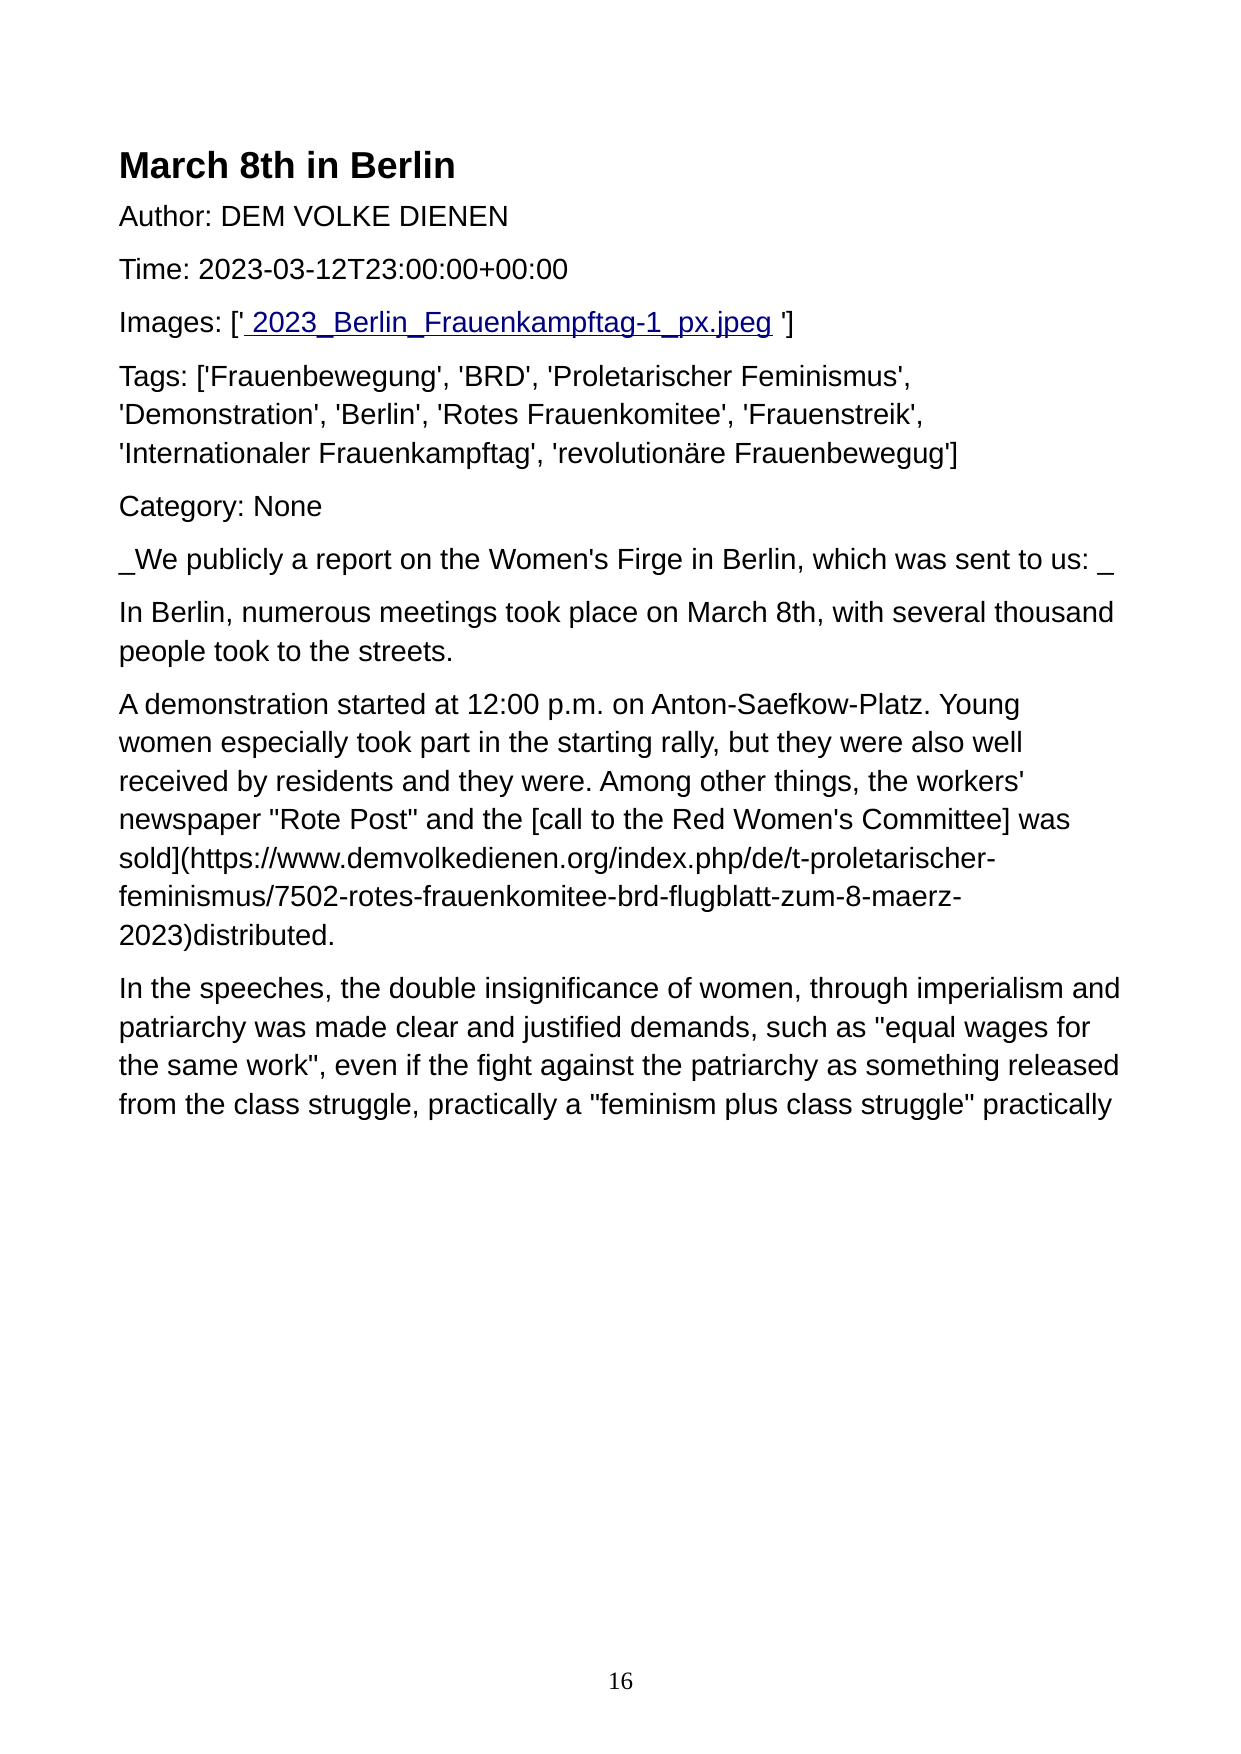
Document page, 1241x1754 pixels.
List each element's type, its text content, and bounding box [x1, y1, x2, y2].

text Images: [' 2023_Berlin_Frauenkampftag-1_px.jpeg '] [118, 305, 1122, 339]
text In the speeches, the double insignificance of women, through imperialism and patriarchy was made clear and justified demands, such as "equal wages for the same work", even if the fight against the patriarchy as something released from the class struggle, practically a "feminism plus class struggle" practically [118, 971, 1122, 1120]
text Time: 2023-03-12T23:00:00+00:00 [118, 252, 1122, 286]
text In Berlin, numerous meetings took place on March 8th, with several thousand people took to the streets. [118, 595, 1122, 667]
subtitle March 8th in Berlin [118, 143, 1122, 187]
text Category: None [118, 489, 1122, 522]
text A demonstration started at 12:00 p.m. on Anton-Saefkow-Platz. Young women especially took part in the starting rally, but they were also well received by residents and they were. Among other things, the workers' newspaper "Rote Post" and the [call to the Red Women's Committee] was sold](https://www.demvolkedienen.org/index.php/de/t-proletarischer-feminismus/7502-rotes-frauenkomitee-brd-flugblatt-zum-8-maerz-2023)distributed. [118, 687, 1122, 951]
text _We publicly a report on the Women's Firge in Berlin, which was sent to us: _ [118, 542, 1122, 575]
text Tags: ['Frauenbewegung', 'BRD', 'Proletarischer Feminismus', 'Demonstration', 'Berlin', 'Rotes Frauenkomitee', 'Frauenstreik', 'Internationaler Frauenkampftag', 'revolutionäre Frauenbewegug'] [118, 358, 1122, 469]
text Author: DEM VOLKE DIENEN [118, 199, 1122, 233]
